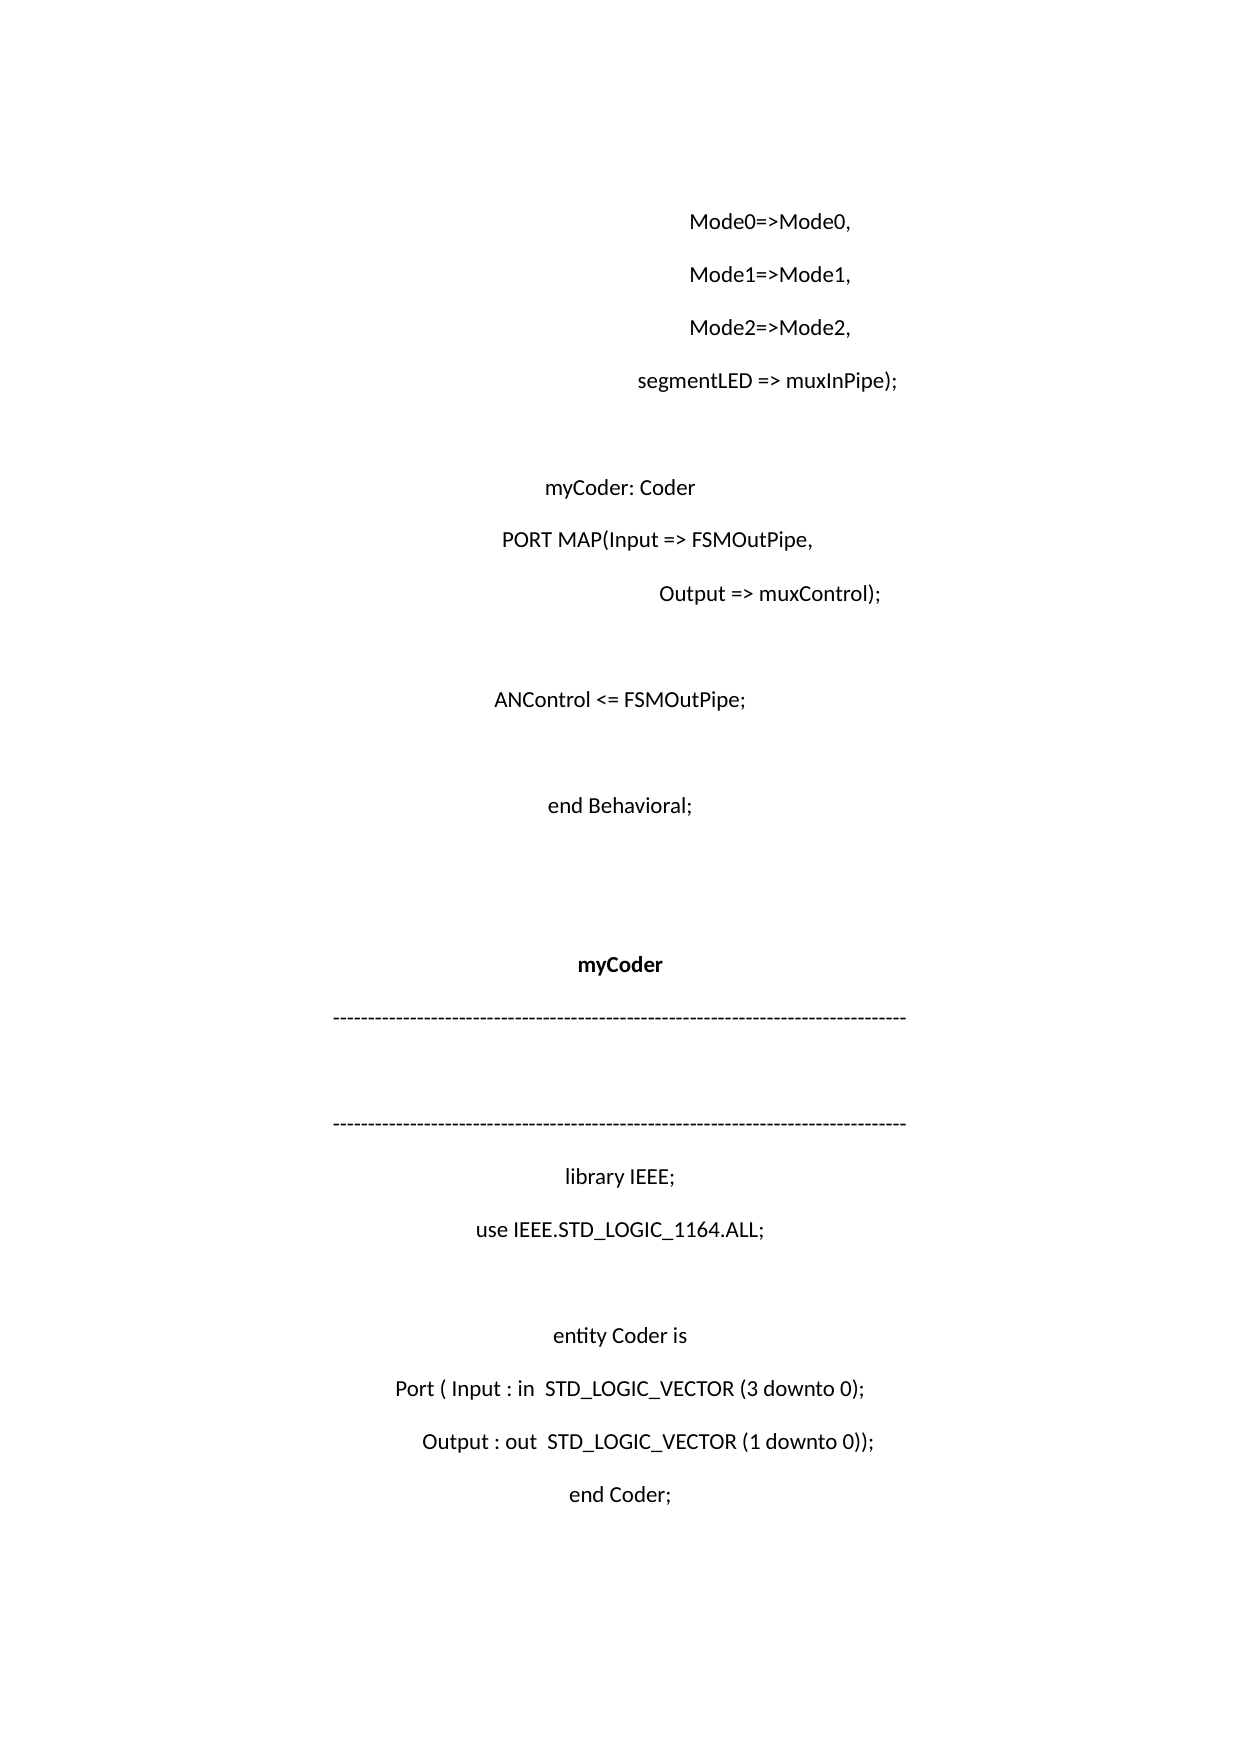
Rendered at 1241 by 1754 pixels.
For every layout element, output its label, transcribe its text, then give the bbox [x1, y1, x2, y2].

text library IEEE; [187, 1162, 1053, 1190]
text Mode2=>Mode2, [187, 313, 1053, 342]
text Mode0=>Mode0, [187, 207, 1053, 236]
text Output => muxControl); [187, 579, 1053, 607]
text ---------------------------------------------------------------------------------- [187, 1109, 1053, 1137]
text myCoder [187, 950, 1053, 978]
text ANControl <= FSMOutPipe; [187, 685, 1053, 713]
text Output : out STD_LOGIC_VECTOR (1 downto 0)); [187, 1427, 1053, 1455]
text end Behavioral; [187, 791, 1053, 819]
text use IEEE.STD_LOGIC_1164.ALL; [187, 1215, 1053, 1243]
text segmentLED => muxInPipe); [187, 367, 1053, 394]
text Port ( Input : in STD_LOGIC_VECTOR (3 downto 0); [187, 1374, 1053, 1402]
text myCoder: Coder [187, 473, 1053, 501]
text PORT MAP(Input => FSMOutPipe, [187, 526, 1053, 554]
text ---------------------------------------------------------------------------------- [187, 1003, 1053, 1031]
text end Coder; [187, 1480, 1053, 1508]
text Mode1=>Mode1, [187, 261, 1053, 288]
text entity Coder is [187, 1321, 1053, 1349]
